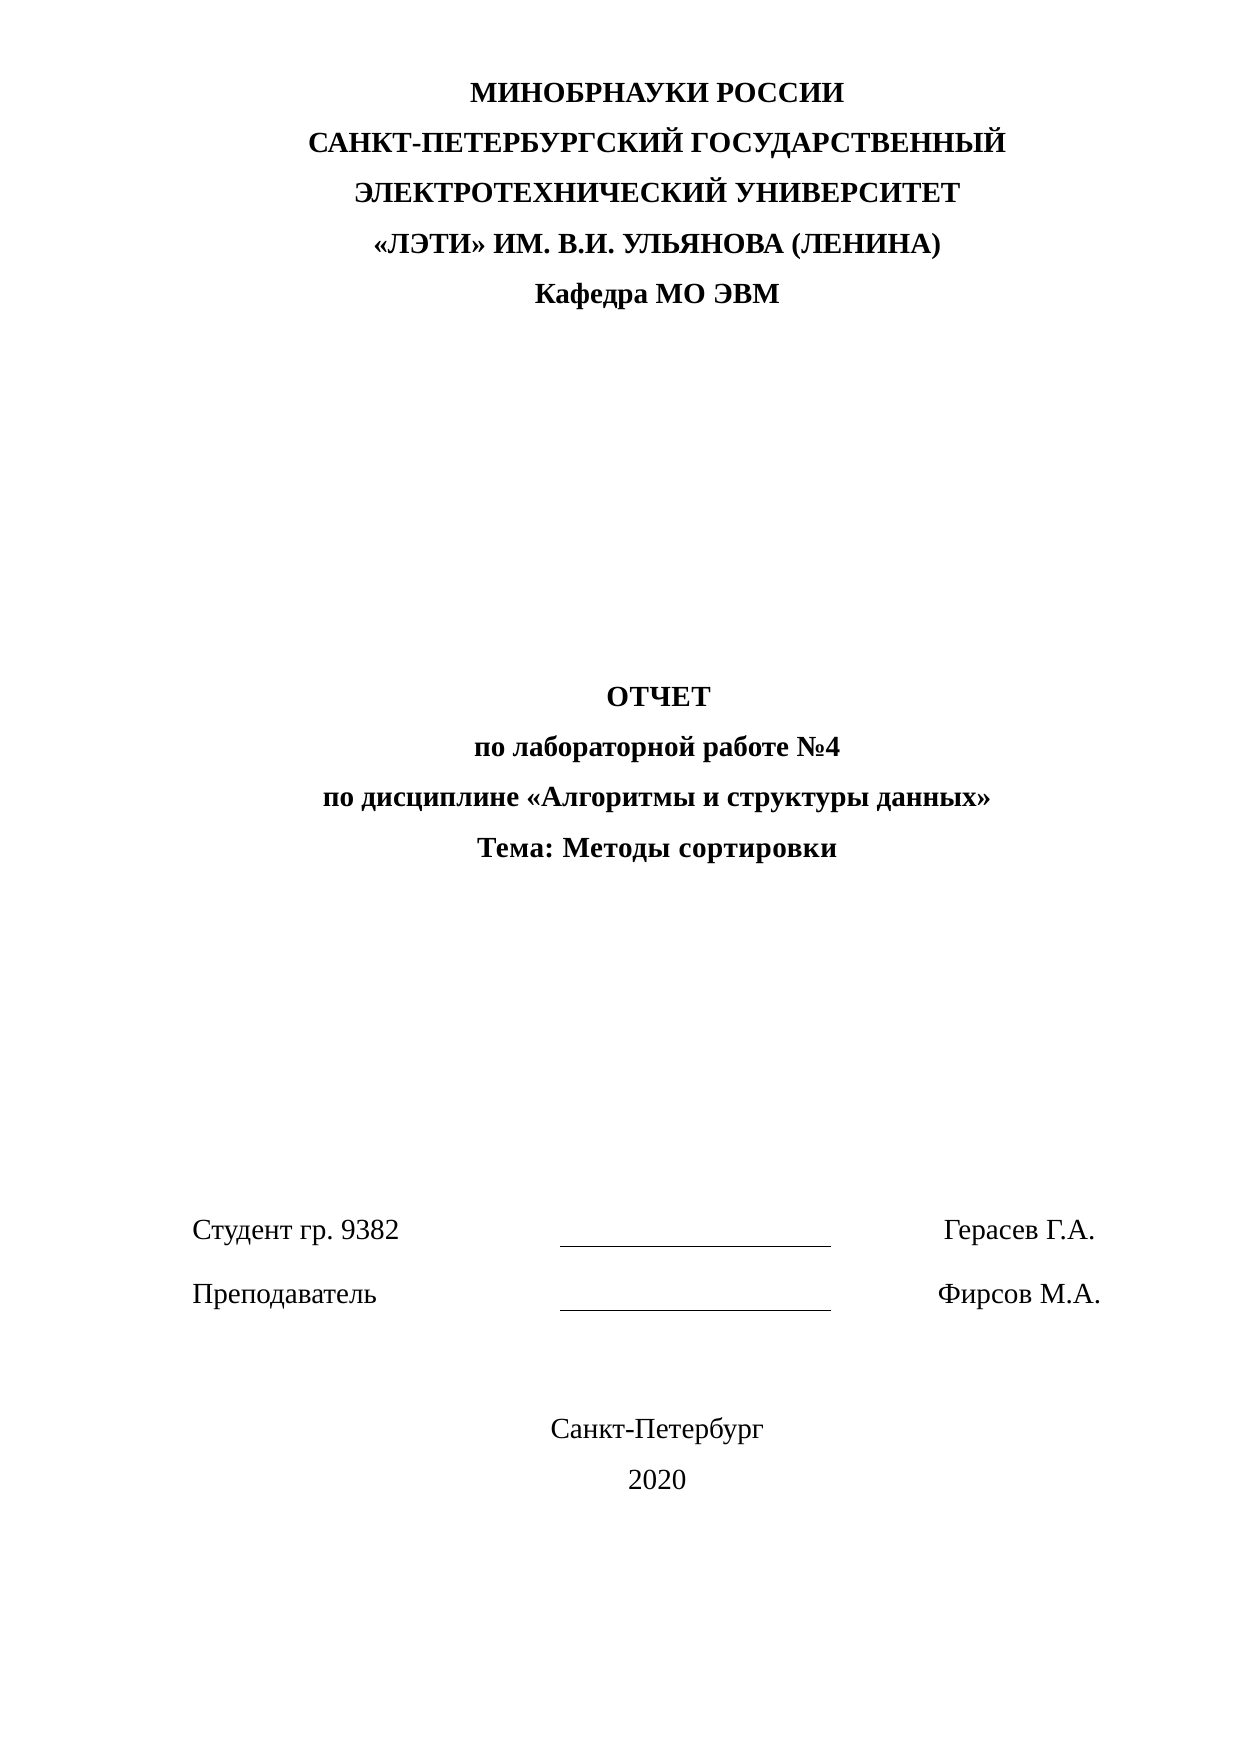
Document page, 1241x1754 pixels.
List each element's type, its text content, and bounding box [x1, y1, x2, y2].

text по лабораторной работе №4 [118, 729, 1122, 763]
text электротехнический университет [118, 176, 1122, 209]
text Тема: Методы сортировки [118, 830, 1122, 863]
table_header Студент гр. 9382 [107, 1182, 560, 1246]
table_cell Преподаватель [107, 1246, 560, 1310]
text Санкт-Петербург [118, 1411, 1122, 1445]
text Кафедра МО ЭВМ [118, 276, 1122, 310]
text отчет [118, 679, 1122, 712]
text 2020 [118, 1462, 1122, 1495]
table_cell Фирсов М.А. [831, 1246, 1133, 1310]
table_cell [560, 1247, 831, 1310]
text по дисциплине «Алгоритмы и структуры данных» [118, 779, 1122, 813]
text Санкт-Петербургский государственный [118, 125, 1122, 159]
table_header [560, 1182, 831, 1246]
table_header Герасев Г.А. [831, 1182, 1133, 1246]
text «ЛЭТИ» им. В.И. Ульянова (Ленина) [118, 226, 1122, 259]
text МИНОБРНАУКИ РОССИИ [118, 75, 1122, 108]
